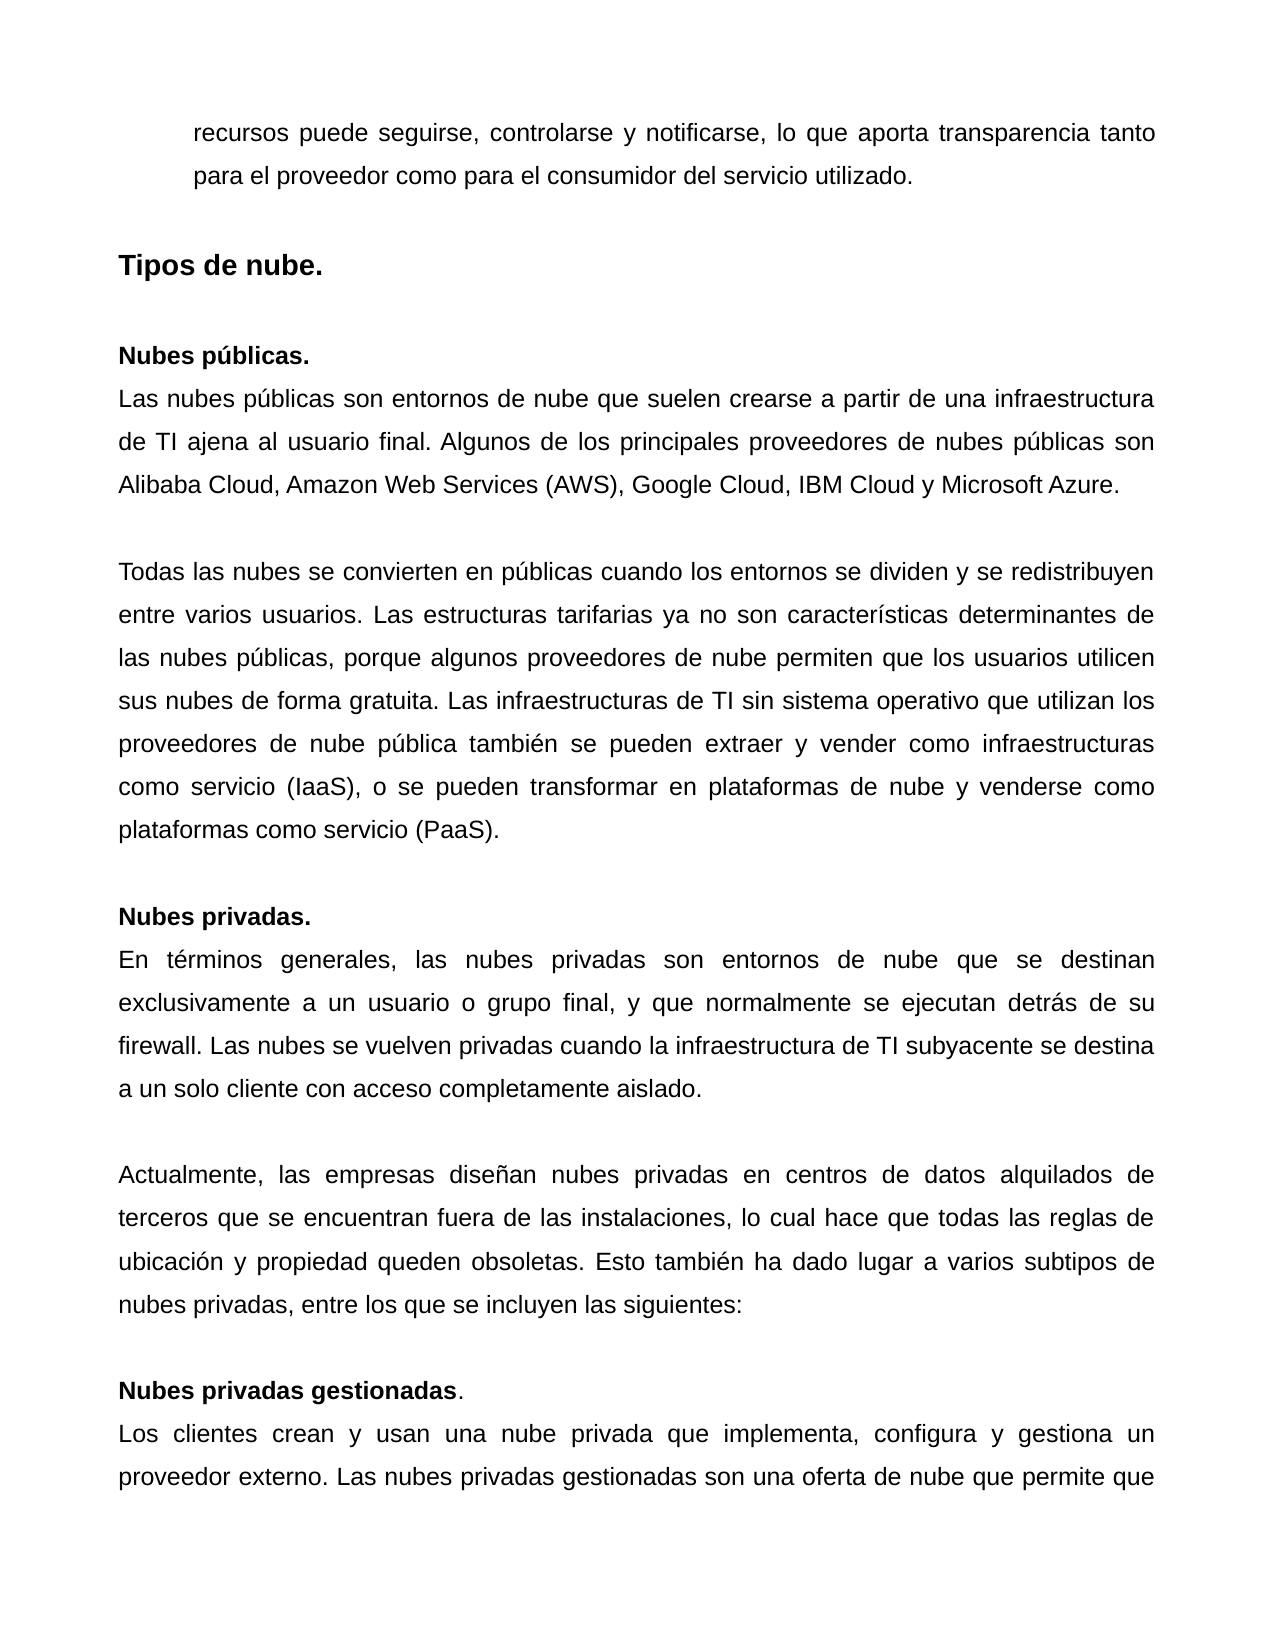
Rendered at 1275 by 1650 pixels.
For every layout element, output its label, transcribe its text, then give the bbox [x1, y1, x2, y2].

text Nubes privadas gestionadas. [118, 1376, 1157, 1405]
text Los clientes crean y usan una nube privada que implementa, configura y gestiona un proveedor externo. Las nubes privadas gestionadas son una oferta de nube que permite que [118, 1419, 1157, 1491]
text En términos generales, las nubes privadas son entornos de nube que se destinan exclusivamente a un usuario o grupo final, y que normalmente se ejecutan detrás de su firewall. Las nubes se vuelven privadas cuando la infraestructura de TI subyacente se destina a un solo cliente con acceso completamente aislado. [118, 945, 1157, 1103]
text Actualmente, las empresas diseñan nubes privadas en centros de datos alquilados de terceros que se encuentran fuera de las instalaciones, lo cual hace que todas las reglas de ubicación y propiedad queden obsoletas. Esto también ha dado lugar a varios subtipos de nubes privadas, entre los que se incluyen las siguientes: [118, 1160, 1157, 1318]
text Nubes públicas. [118, 341, 1157, 370]
text Tipos de nube. [118, 247, 1157, 281]
text Las nubes públicas son entornos de nube que suelen crearse a partir de una infraestructura de TI ajena al usuario final. Algunos de los principales proveedores de nubes públicas son Alibaba Cloud, Amazon Web Services (AWS), Google Cloud, IBM Cloud y Microsoft Azure. [118, 384, 1157, 499]
text Nubes privadas. [118, 902, 1157, 930]
list recursos puede seguirse, controlarse y notificarse, lo que aporta transparencia tanto para el proveedor como para el consumidor del servicio utilizado. [156, 118, 1157, 190]
text Todas las nubes se convierten en públicas cuando los entornos se dividen y se redistribuyen entre varios usuarios. Las estructuras tarifarias ya no son características determinantes de las nubes públicas, porque algunos proveedores de nube permiten que los usuarios utilicen sus nubes de forma gratuita. Las infraestructuras de TI sin sistema operativo que utilizan los proveedores de nube pública también se pueden extraer y vender como infraestructuras como servicio (IaaS), o se pueden transformar en plataformas de nube y venderse como plataformas como servicio (PaaS). [118, 557, 1157, 844]
